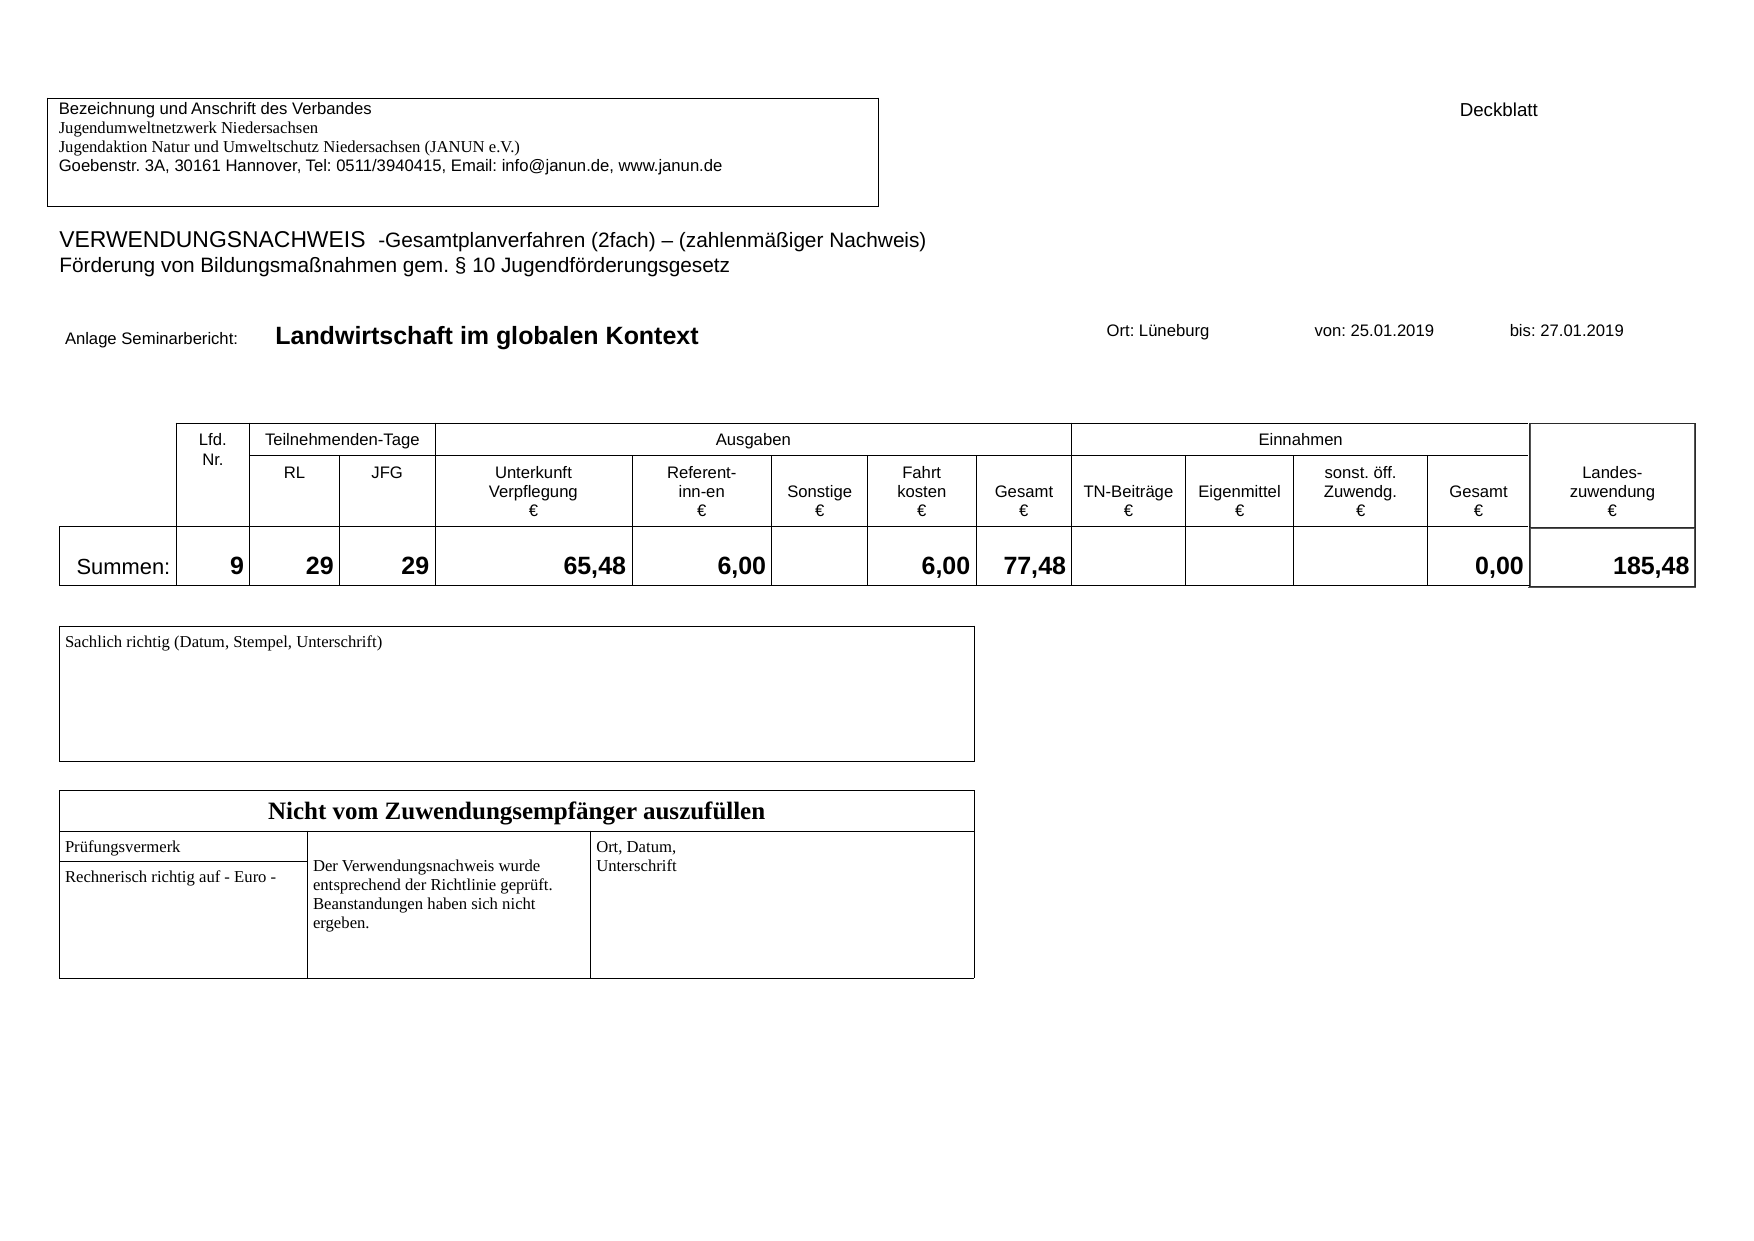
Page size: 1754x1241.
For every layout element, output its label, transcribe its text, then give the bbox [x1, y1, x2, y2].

table_cell sonst. öff. Zuwendg. € [1294, 456, 1427, 526]
table_header Landwirtschaft im globalen Kontext [270, 315, 1101, 355]
table_header von: 25.01.2019 [1309, 315, 1504, 355]
table_header Anlage Seminarbericht: [59, 315, 269, 355]
table_cell 185,48 [1531, 529, 1694, 585]
table_header [879, 98, 1438, 206]
text Förderung von Bildungsmaßnahmen gem. § 10 Jugendförderungsgesetz [59, 253, 1695, 277]
table_header Sachlich richtig (Datum, Stempel, Unterschrift) [60, 627, 974, 761]
text VERWENDUNGSNACHWEIS -Gesamtplanverfahren (2fach) – (zahlenmäßiger Nachweis) [59, 226, 1695, 253]
table_cell Gesamt € [1428, 456, 1528, 526]
table_header Teilnehmenden-Tage [250, 424, 435, 455]
table_header Lfd. Nr. [177, 424, 249, 526]
table_cell 29 [340, 527, 435, 585]
table_cell [1294, 527, 1427, 585]
table_cell 29 [250, 527, 339, 585]
table_cell [1186, 527, 1293, 585]
table_cell 65,48 [436, 527, 632, 585]
table_cell RL [250, 456, 339, 526]
table_cell JFG [340, 456, 435, 526]
table_cell Unterkunft Verpflegung € [436, 456, 632, 526]
table_cell 77,48 [977, 527, 1071, 585]
table_cell Gesamt € [977, 456, 1071, 526]
table_cell Ort, Datum, Unterschrift [591, 832, 974, 978]
table_header bis: 27.01.2019 [1504, 315, 1695, 355]
table_cell Der Verwendungsnachweis wurde entsprechend der Richtlinie geprüft. Beanstandungen haben sich nicht ergeben. [308, 832, 590, 978]
table_cell Sonstige € [772, 456, 867, 526]
table_cell 9 [177, 527, 249, 585]
table_cell Eigenmittel € [1186, 456, 1293, 526]
table_cell Prüfungsvermerk [60, 832, 307, 861]
table_cell Rechnerisch richtig auf - Euro - [60, 862, 307, 978]
table_cell 6,00 [633, 527, 771, 585]
table_cell 0,00 [1428, 527, 1528, 585]
table_header [59, 423, 176, 526]
table_cell TN-Beiträge € [1072, 456, 1185, 526]
table_cell Referent- inn-en € [633, 456, 771, 526]
table_header Deckblatt [1438, 98, 1711, 206]
table_header Nicht vom Zuwendungsempfänger auszufüllen [60, 791, 974, 831]
table_header Einnahmen [1072, 424, 1528, 455]
table_cell Fahrt kosten € [868, 456, 976, 526]
table_cell [1072, 527, 1185, 585]
table_cell [772, 527, 867, 585]
table_header Bezeichnung und Anschrift des Verbandes Jugendumweltnetzwerk Niedersachsen Jugendaktion Natur und Umweltschutz Niedersachsen (JANUN e.V.) Goebenstr. 3A, 30161 Hannover, Tel: 0511/3940415, Email: info@janun.de, www.janun.de [48, 99, 878, 206]
table_cell Summen: [60, 527, 176, 585]
table_header Landes- zuwendung € [1531, 425, 1694, 526]
table_header Ort: Lüneburg [1101, 315, 1309, 355]
table_cell 6,00 [868, 527, 976, 585]
table_header Ausgaben [436, 424, 1071, 455]
